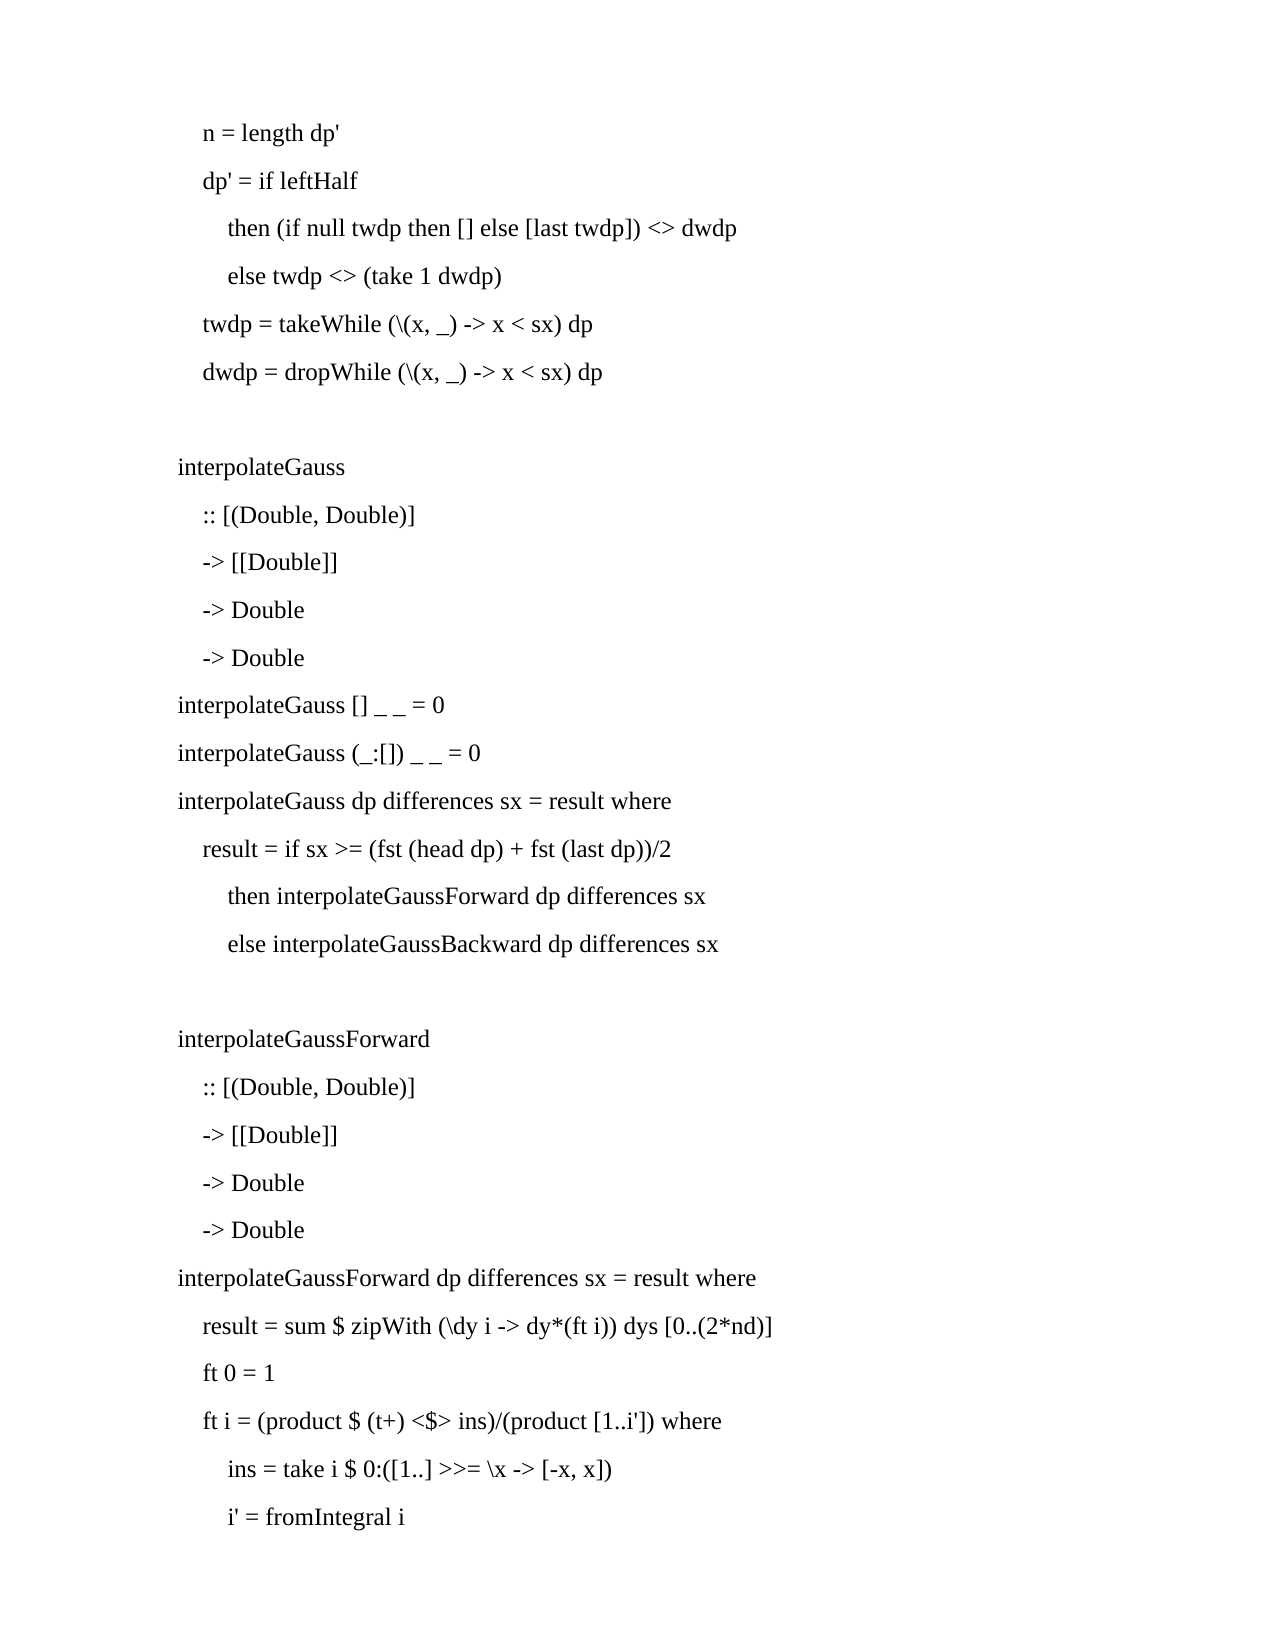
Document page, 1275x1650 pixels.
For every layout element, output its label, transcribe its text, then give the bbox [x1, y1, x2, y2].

text -> Double [177, 595, 1186, 624]
text -> Double [177, 1168, 1186, 1196]
text -> Double [177, 1215, 1186, 1244]
text ft 0 = 1 [177, 1358, 1186, 1387]
text :: [(Double, Double)] [177, 500, 1186, 528]
text -> Double [177, 643, 1186, 672]
text dp' = if leftHalf [177, 166, 1186, 194]
text ft i = (product $ (t+) <$> ins)/(product [1..i']) where [177, 1406, 1186, 1435]
text result = if sx >= (fst (head dp) + fst (last dp))/2 [177, 834, 1186, 862]
text interpolateGauss (_:[]) _ _ = 0 [177, 738, 1186, 767]
text else interpolateGaussBackward dp differences sx [177, 929, 1186, 958]
text -> [[Double]] [177, 547, 1186, 576]
text then interpolateGaussForward dp differences sx [177, 881, 1186, 910]
text interpolateGauss [177, 452, 1186, 481]
text n = length dp' [177, 118, 1186, 147]
text interpolateGauss dp differences sx = result where [177, 786, 1186, 815]
text result = sum $ zipWith (\dy i -> dy*(ft i)) dys [0..(2*nd)] [177, 1311, 1186, 1339]
text -> [[Double]] [177, 1120, 1186, 1149]
text interpolateGauss [] _ _ = 0 [177, 691, 1186, 719]
text else twdp <> (take 1 dwdp) [177, 261, 1186, 290]
text interpolateGaussForward dp differences sx = result where [177, 1263, 1186, 1292]
text interpolateGaussForward [177, 1024, 1186, 1053]
text then (if null twdp then [] else [last twdp]) <> dwdp [177, 213, 1186, 242]
text i' = fromIntegral i [177, 1502, 1186, 1530]
text ins = take i $ 0:([1..] >>= \x -> [-x, x]) [177, 1454, 1186, 1483]
text :: [(Double, Double)] [177, 1072, 1186, 1101]
text dwdp = dropWhile (\(x, _) -> x < sx) dp [177, 357, 1186, 385]
text twdp = takeWhile (\(x, _) -> x < sx) dp [177, 309, 1186, 338]
